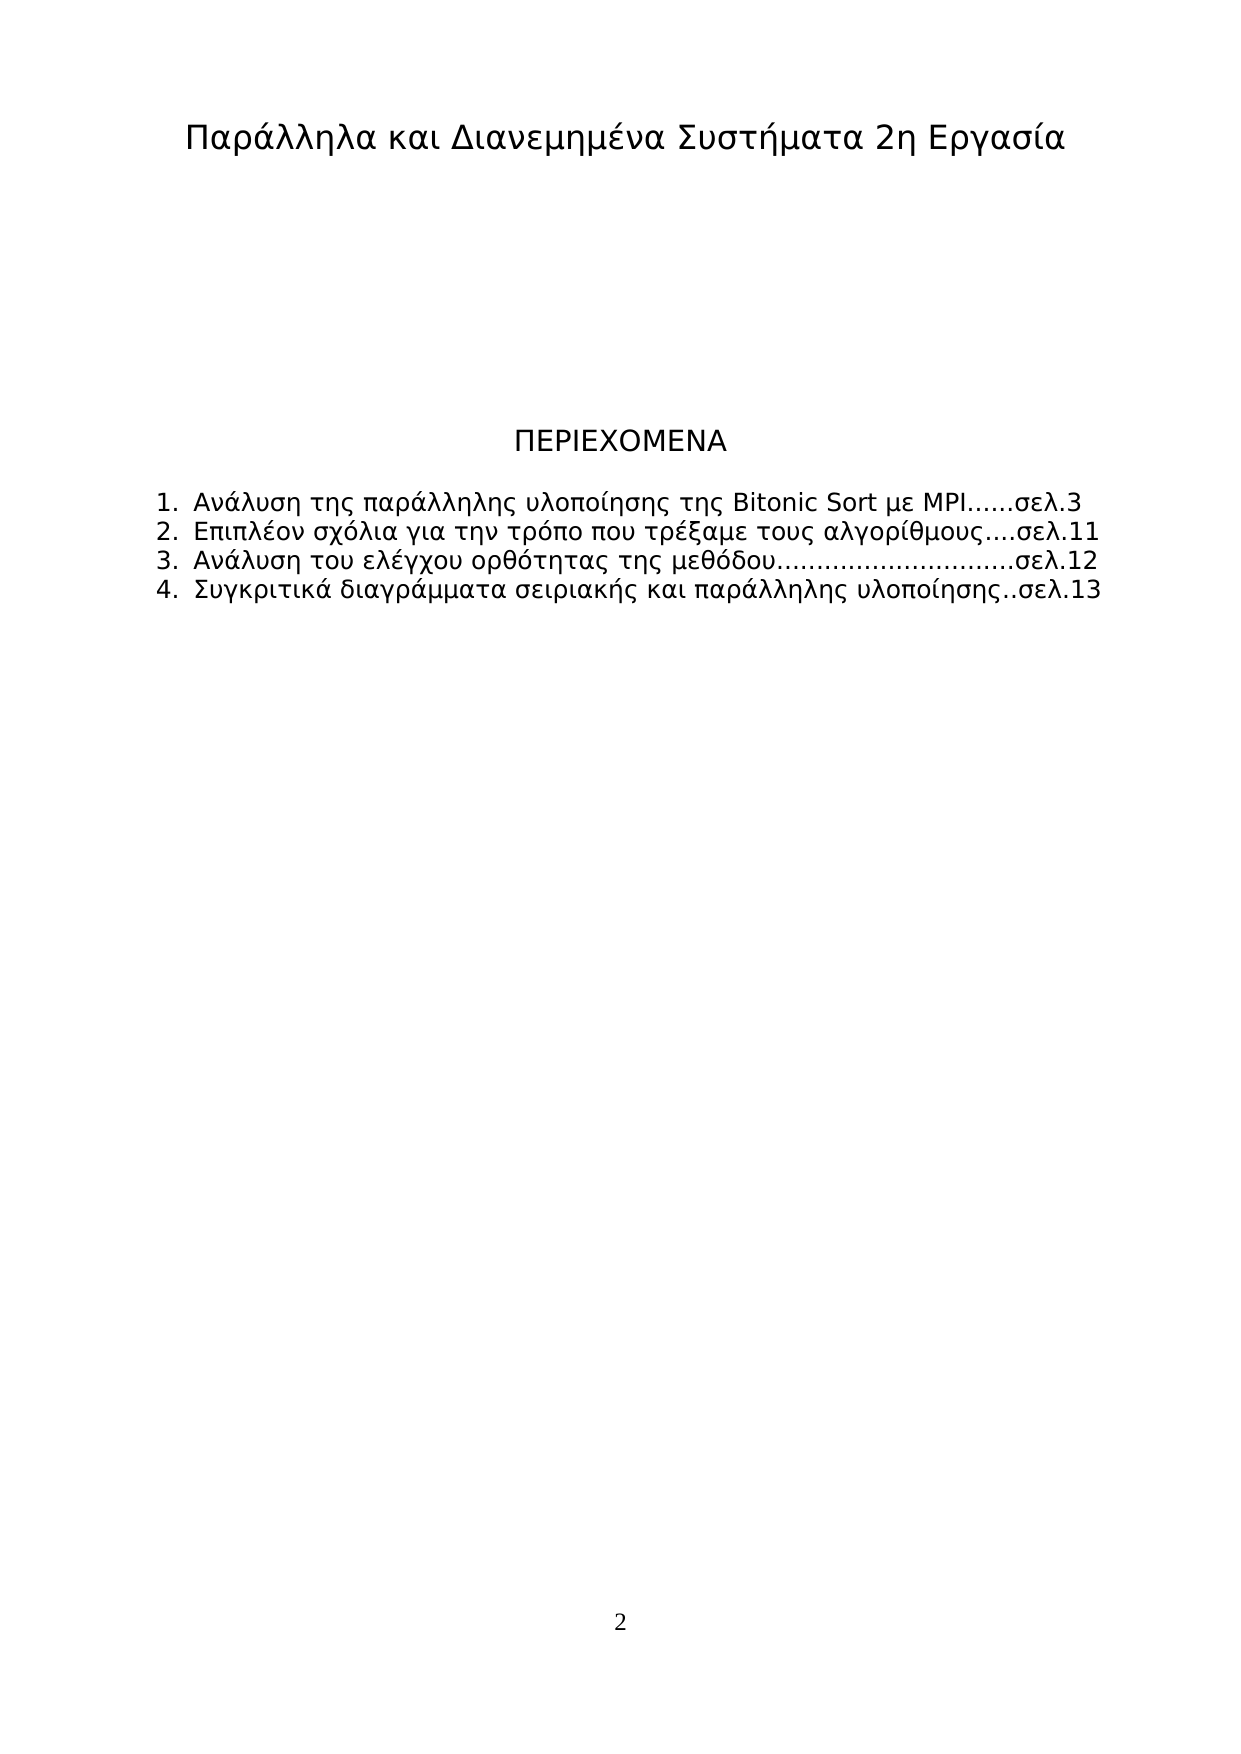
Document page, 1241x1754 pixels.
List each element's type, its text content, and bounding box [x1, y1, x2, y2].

list Ανάλυση του ελέγχου ορθότητας της μεθόδου..............................σελ.12 [156, 546, 1122, 575]
text ΠΕΡΙΕΧΟΜΕΝΑ [118, 425, 1122, 459]
list Ανάλυση της παράλληλης υλοποίησης της Bitonic Sort με MPI......σελ.3 [156, 488, 1122, 517]
list Συγκριτικά διαγράμματα σειριακής και παράλληλης υλοποίησης..σελ.13 [156, 575, 1122, 604]
list Επιπλέον σχόλια για την τρόπο που τρέξαμε τους αλγορίθμους....σελ.11 [156, 517, 1122, 546]
